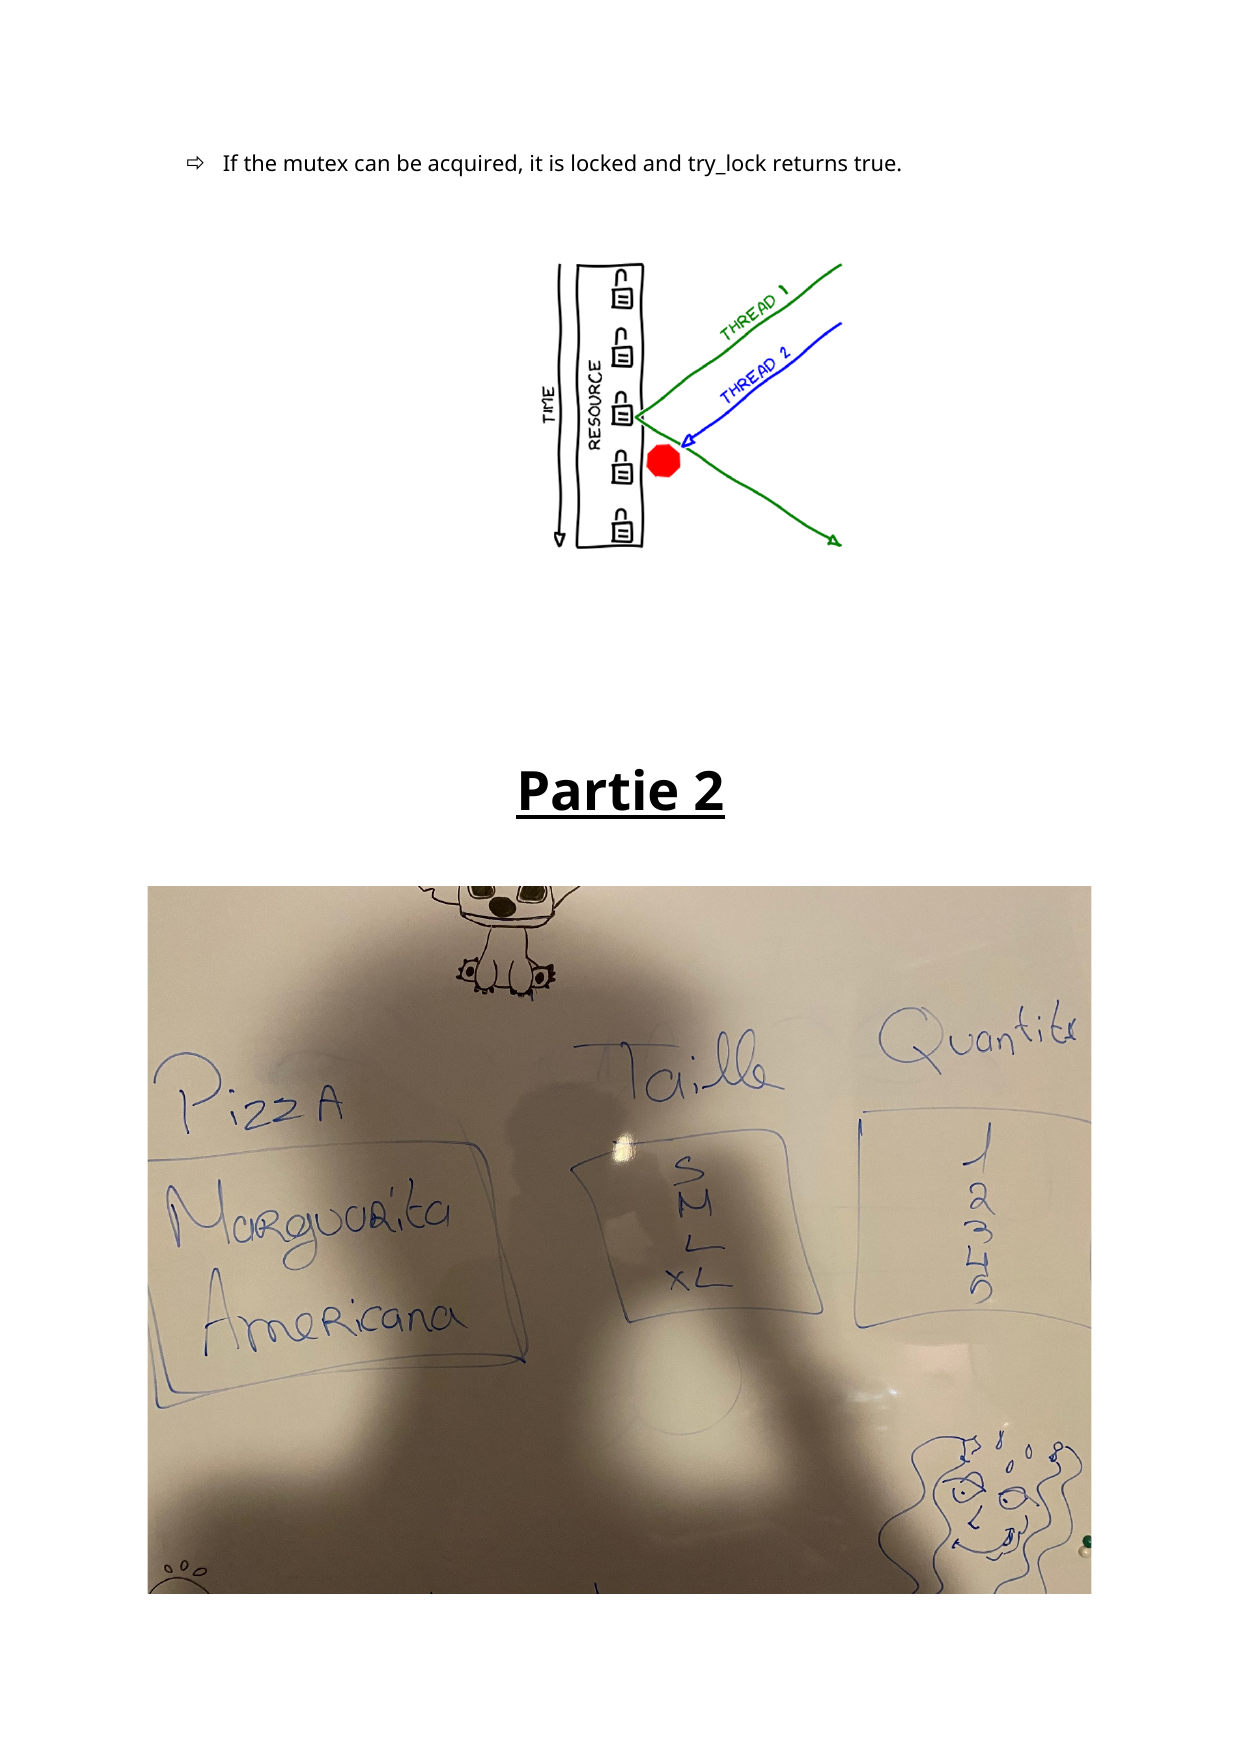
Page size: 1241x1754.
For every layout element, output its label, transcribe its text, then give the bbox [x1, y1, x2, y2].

list If the mutex can be acquired, it is locked and try_lock returns true. [185, 148, 1093, 633]
text Partie 2 [148, 753, 1093, 826]
